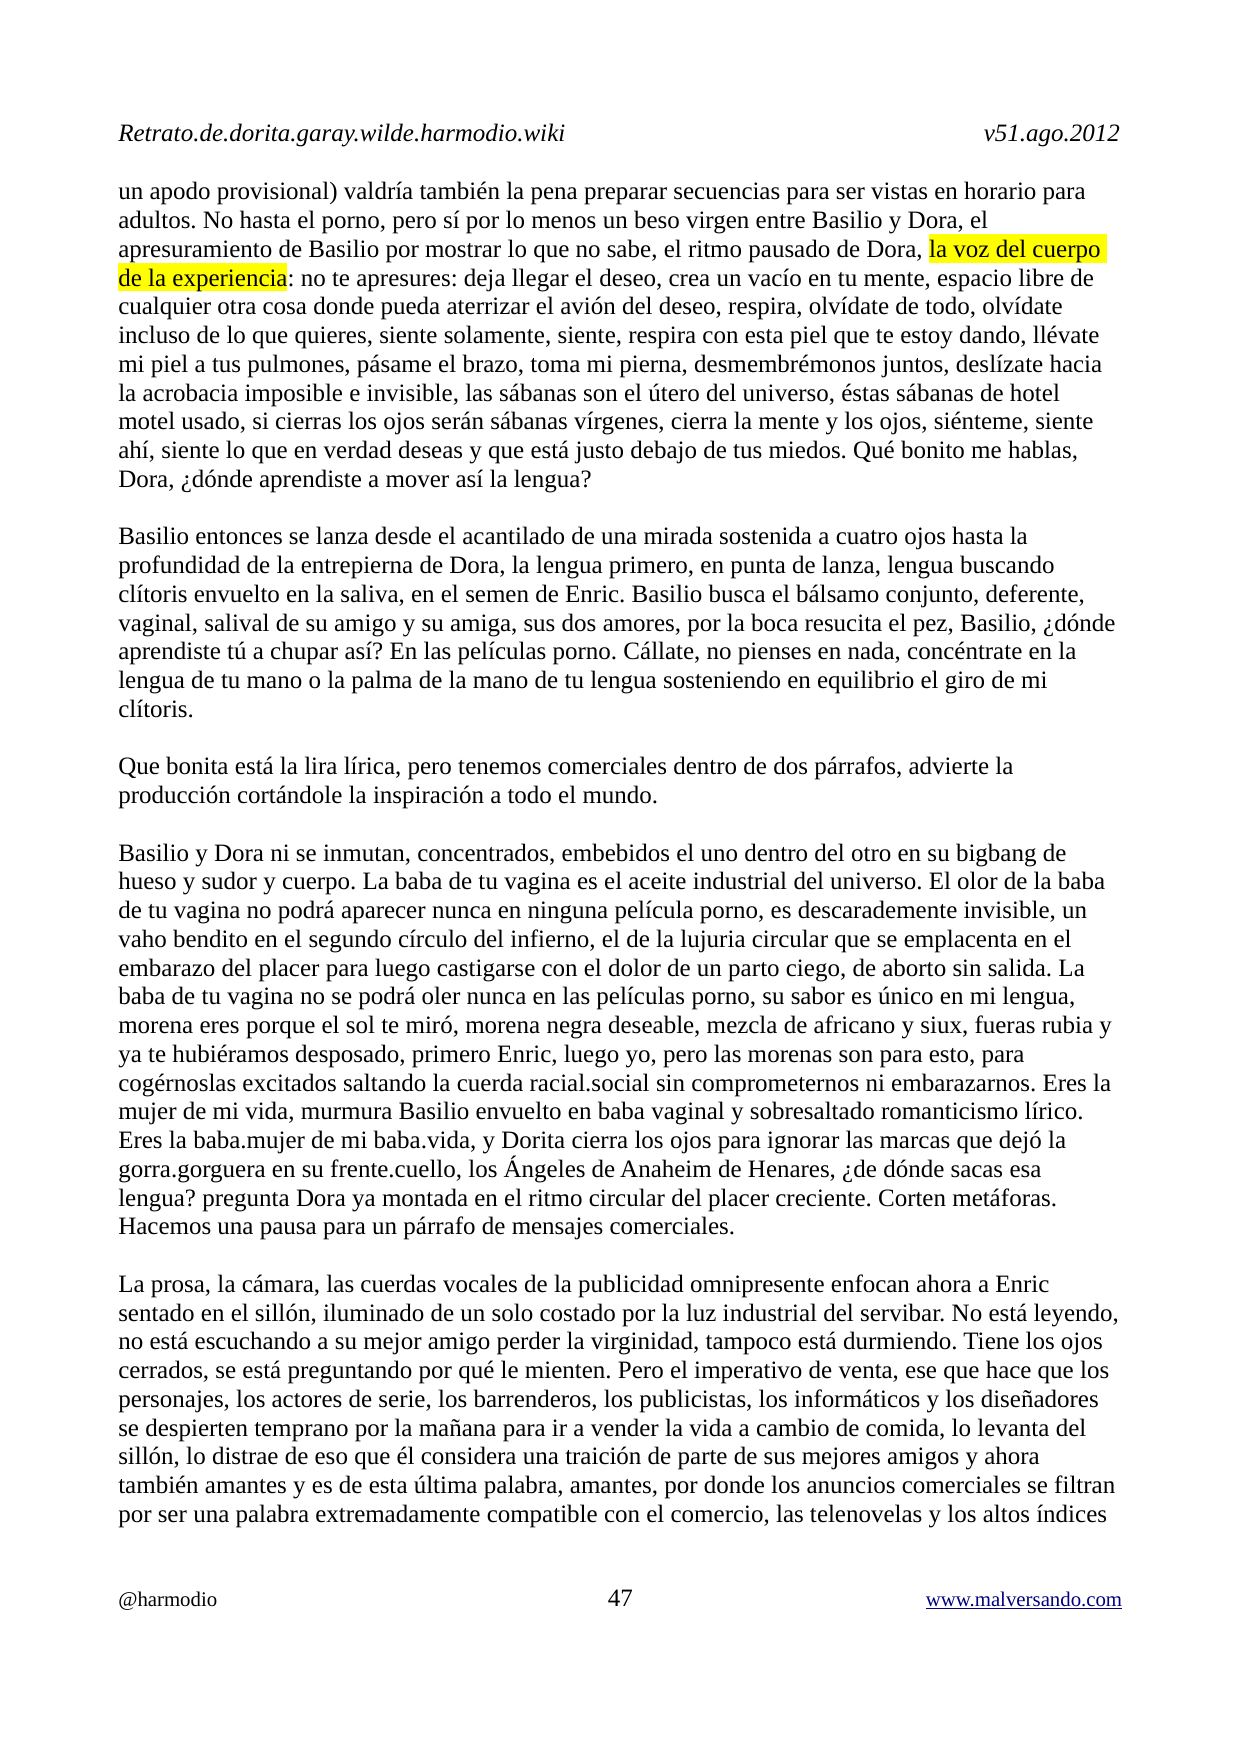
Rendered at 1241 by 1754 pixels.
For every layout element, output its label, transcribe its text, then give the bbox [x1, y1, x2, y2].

text Basilio entonces se lanza desde el acantilado de una mirada sostenida a cuatro ojos hasta la profundidad de la entrepierna de Dora, la lengua primero, en punta de lanza, lengua buscando clítoris envuelto en la saliva, en el semen de Enric. Basilio busca el bálsamo conjunto, deferente, vaginal, salival de su amigo y su amiga, sus dos amores, por la boca resucita el pez, Basilio, ¿dónde aprendiste tú a chupar así? En las películas porno. Cállate, no pienses en nada, concéntrate en la lengua de tu mano o la palma de la mano de tu lengua sosteniendo en equilibrio el giro de mi clítoris. [118, 521, 1122, 723]
text La prosa, la cámara, las cuerdas vocales de la publicidad omnipresente enfocan ahora a Enric sentado en el sillón, iluminado de un solo costado por la luz industrial del servibar. No está leyendo, no está escuchando a su mejor amigo perder la virginidad, tampoco está durmiendo. Tiene los ojos cerrados, se está preguntando por qué le mienten. Pero el imperativo de venta, ese que hace que los personajes, los actores de serie, los barrenderos, los publicistas, los informáticos y los diseñadores se despierten temprano por la mañana para ir a vender la vida a cambio de comida, lo levanta del sillón, lo distrae de eso que él considera una traición de parte de sus mejores amigos y ahora también amantes y es de esta última palabra, amantes, por donde los anuncios comerciales se filtran por ser una palabra extremadamente compatible con el comercio, las telenovelas y los altos índices [118, 1269, 1122, 1528]
text un apodo provisional) valdría también la pena preparar secuencias para ser vistas en horario para adultos. No hasta el porno, pero sí por lo menos un beso virgen entre Basilio y Dora, el apresuramiento de Basilio por mostrar lo que no sabe, el ritmo pausado de Dora, la voz del cuerpo de la experiencia: no te apresures: deja llegar el deseo, crea un vacío en tu mente, espacio libre de cualquier otra cosa donde pueda aterrizar el avión del deseo, respira, olvídate de todo, olvídate incluso de lo que quieres, siente solamente, siente, respira con esta piel que te estoy dando, llévate mi piel a tus pulmones, pásame el brazo, toma mi pierna, desmembrémonos juntos, deslízate hacia la acrobacia imposible e invisible, las sábanas son el útero del universo, éstas sábanas de hotel motel usado, si cierras los ojos serán sábanas vírgenes, cierra la mente y los ojos, siénteme, siente ahí, siente lo que en verdad deseas y que está justo debajo de tus miedos. Qué bonito me hablas, Dora, ¿dónde aprendiste a mover así la lengua? [118, 176, 1122, 493]
text Que bonita está la lira lírica, pero tenemos comerciales dentro de dos párrafos, advierte la producción cortándole la inspiración a todo el mundo. [118, 751, 1122, 809]
text Basilio y Dora ni se inmutan, concentrados, embebidos el uno dentro del otro en su bigbang de hueso y sudor y cuerpo. La baba de tu vagina es el aceite industrial del universo. El olor de la baba de tu vagina no podrá aparecer nunca en ninguna película porno, es descarademente invisible, un vaho bendito en el segundo círculo del infierno, el de la lujuria circular que se emplacenta en el embarazo del placer para luego castigarse con el dolor de un parto ciego, de aborto sin salida. La baba de tu vagina no se podrá oler nunca en las películas porno, su sabor es único en mi lengua, morena eres porque el sol te miró, morena negra deseable, mezcla de africano y siux, fueras rubia y ya te hubiéramos desposado, primero Enric, luego yo, pero las morenas son para esto, para cogérnoslas excitados saltando la cuerda racial.social sin comprometernos ni embarazarnos. Eres la mujer de mi vida, murmura Basilio envuelto en baba vaginal y sobresaltado romanticismo lírico. Eres la baba.mujer de mi baba.vida, y Dorita cierra los ojos para ignorar las marcas que dejó la gorra.gorguera en su frente.cuello, los Ángeles de Anaheim de Henares, ¿de dónde sacas esa lengua? pregunta Dora ya montada en el ritmo circular del placer creciente. Corten metáforas. Hacemos una pausa para un párrafo de mensajes comerciales. [118, 838, 1122, 1240]
